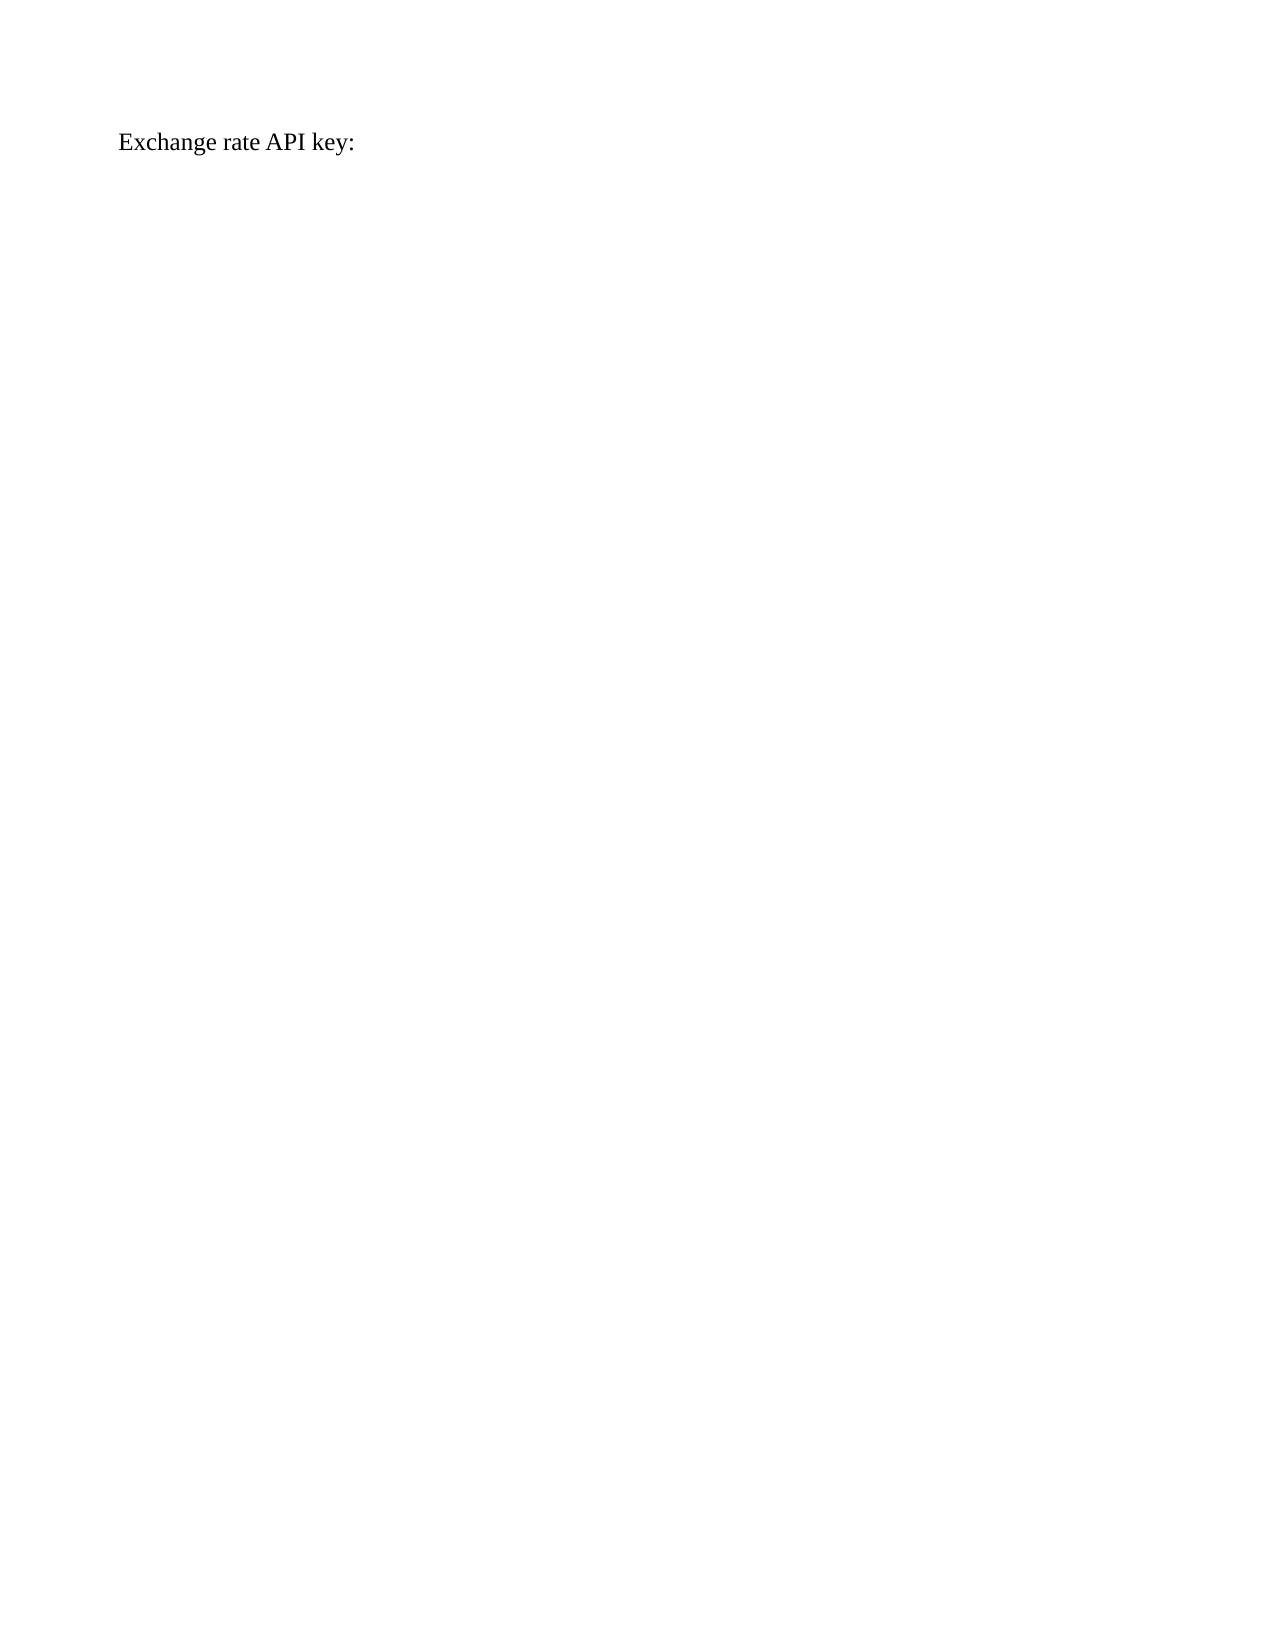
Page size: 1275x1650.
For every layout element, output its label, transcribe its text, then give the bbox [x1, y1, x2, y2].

text Exchange rate API key: cf04b5b260bea6cf7d4b9b13c888b8de [118, 118, 1157, 158]
